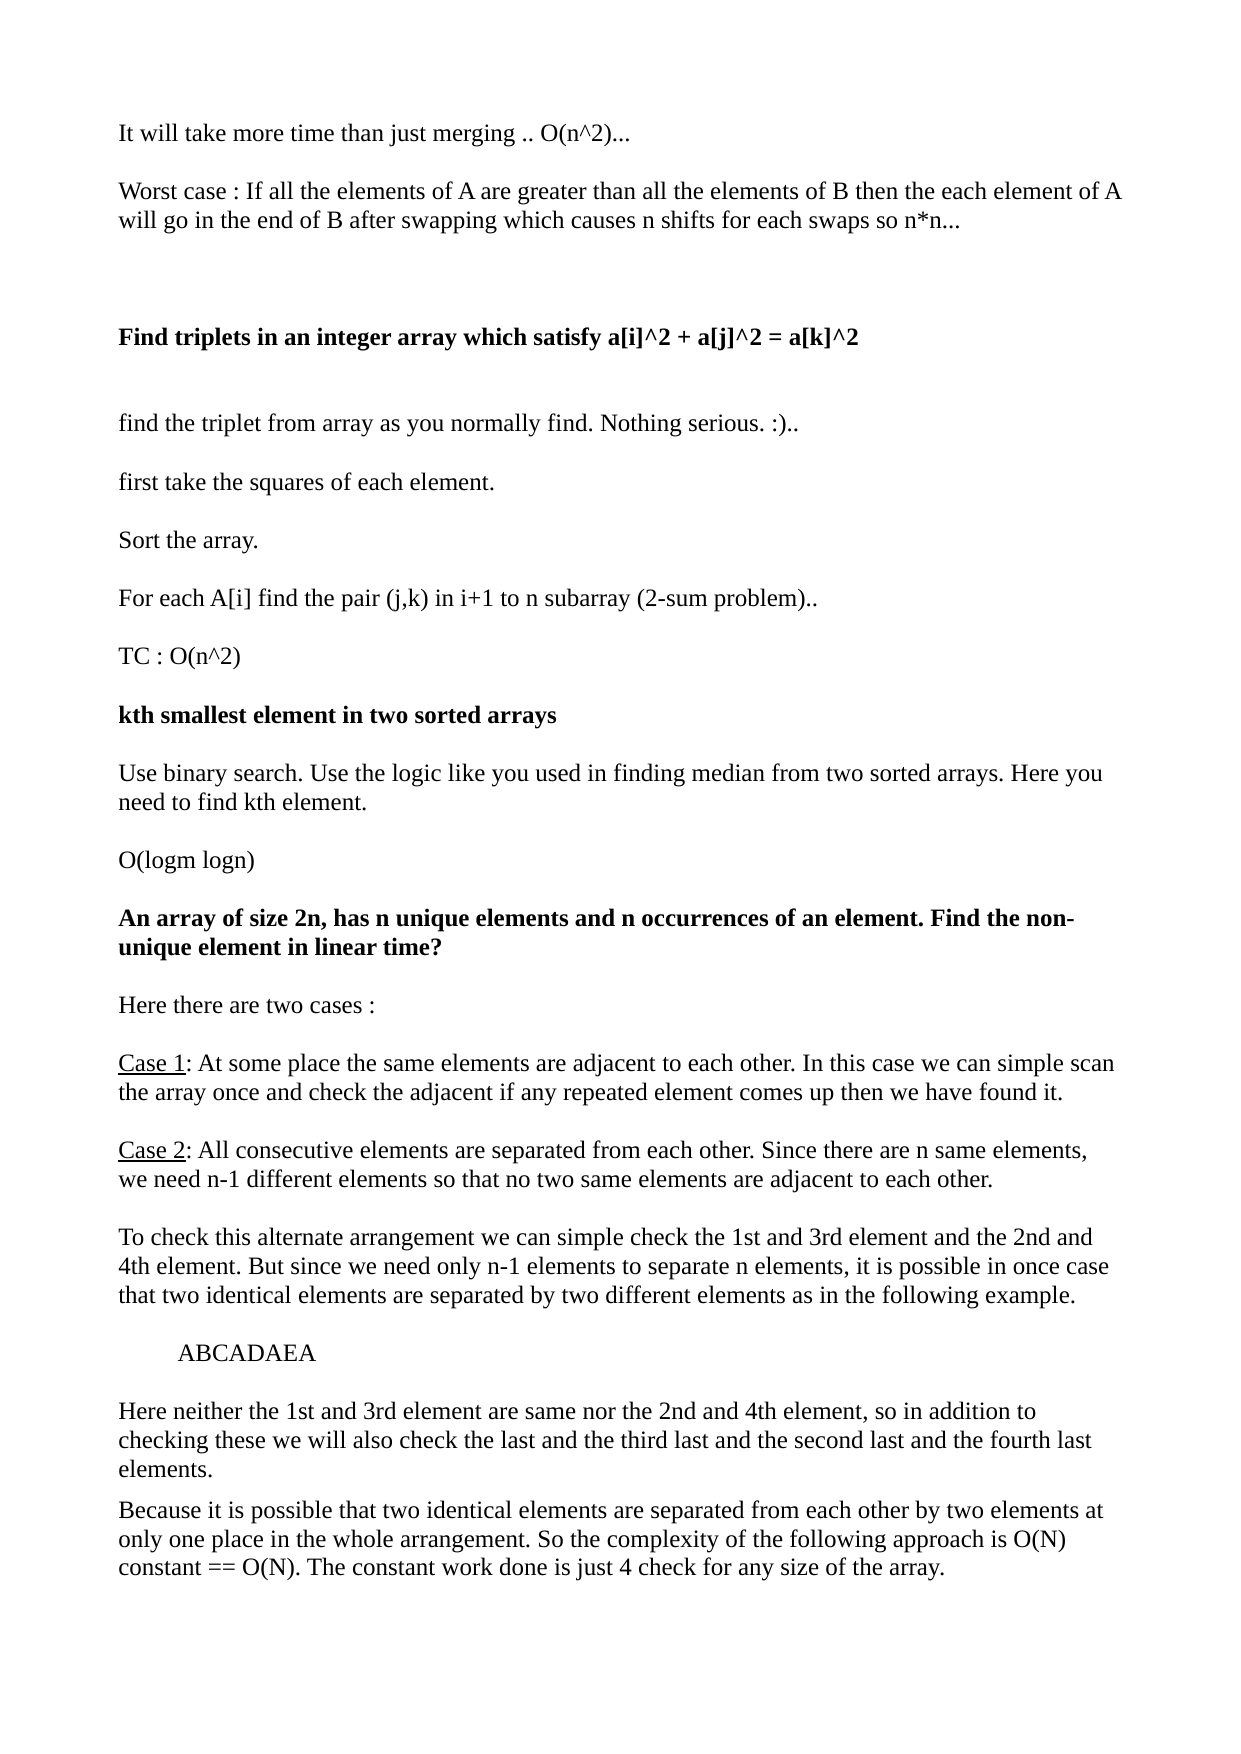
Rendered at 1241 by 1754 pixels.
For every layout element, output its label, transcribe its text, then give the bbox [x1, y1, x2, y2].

text Use binary search. Use the logic like you used in finding median from two sorted arrays. Here you need to find kth element. [118, 758, 1122, 815]
text An array of size 2n, has n unique elements and n occurrences of an element. Find the non-unique element in linear time? [118, 903, 1122, 961]
text Here there are two cases : [118, 990, 1122, 1019]
text kth smallest element in two sorted arrays [118, 700, 1122, 728]
text Find triplets in an integer array which satisfy a[i]^2 + a[j]^2 = a[k]^2 [118, 322, 1122, 379]
text TC : O(n^2) [118, 641, 1122, 670]
text first take the squares of each element. [118, 467, 1122, 496]
text Sort the array. [118, 525, 1122, 554]
text For each A[i] find the pair (j,k) in i+1 to n subarray (2-sum problem).. [118, 583, 1122, 612]
text Here neither the 1st and 3rd element are same nor the 2nd and 4th element, so in addition to checking these we will also check the last and the third last and the second last and the fourth last elements. [118, 1396, 1122, 1482]
text Because it is possible that two identical elements are separated from each other by two elements at only one place in the whole arrangement. So the complexity of the following approach is O(N) constant == O(N). The constant work done is just 4 check for any size of the array. [118, 1495, 1122, 1581]
text find the triplet from array as you normally find. Nothing serious. :).. [118, 408, 1122, 437]
text Case 2: All consecutive elements are separated from each other. Since there are n same elements, we need n-1 different elements so that no two same elements are adjacent to each other. [118, 1135, 1122, 1193]
text To check this alternate arrangement we can simple check the 1st and 3rd element and the 2nd and 4th element. But since we need only n-1 elements to separate n elements, it is possible in once case that two identical elements are separated by two different elements as in the following example. [118, 1222, 1122, 1308]
text Case 1: At some place the same elements are adjacent to each other. In this case we can simple scan the array once and check the adjacent if any repeated element comes up then we have found it. [118, 1048, 1122, 1106]
text ABCADAEA [177, 1338, 1063, 1367]
text It will take more time than just merging .. O(n^2)... [118, 118, 1122, 147]
text Worst case : If all the elements of A are greater than all the elements of B then the each element of A will go in the end of B after swapping which causes n shifts for each swaps so n*n... [118, 176, 1122, 234]
text O(logm logn) [118, 845, 1122, 874]
